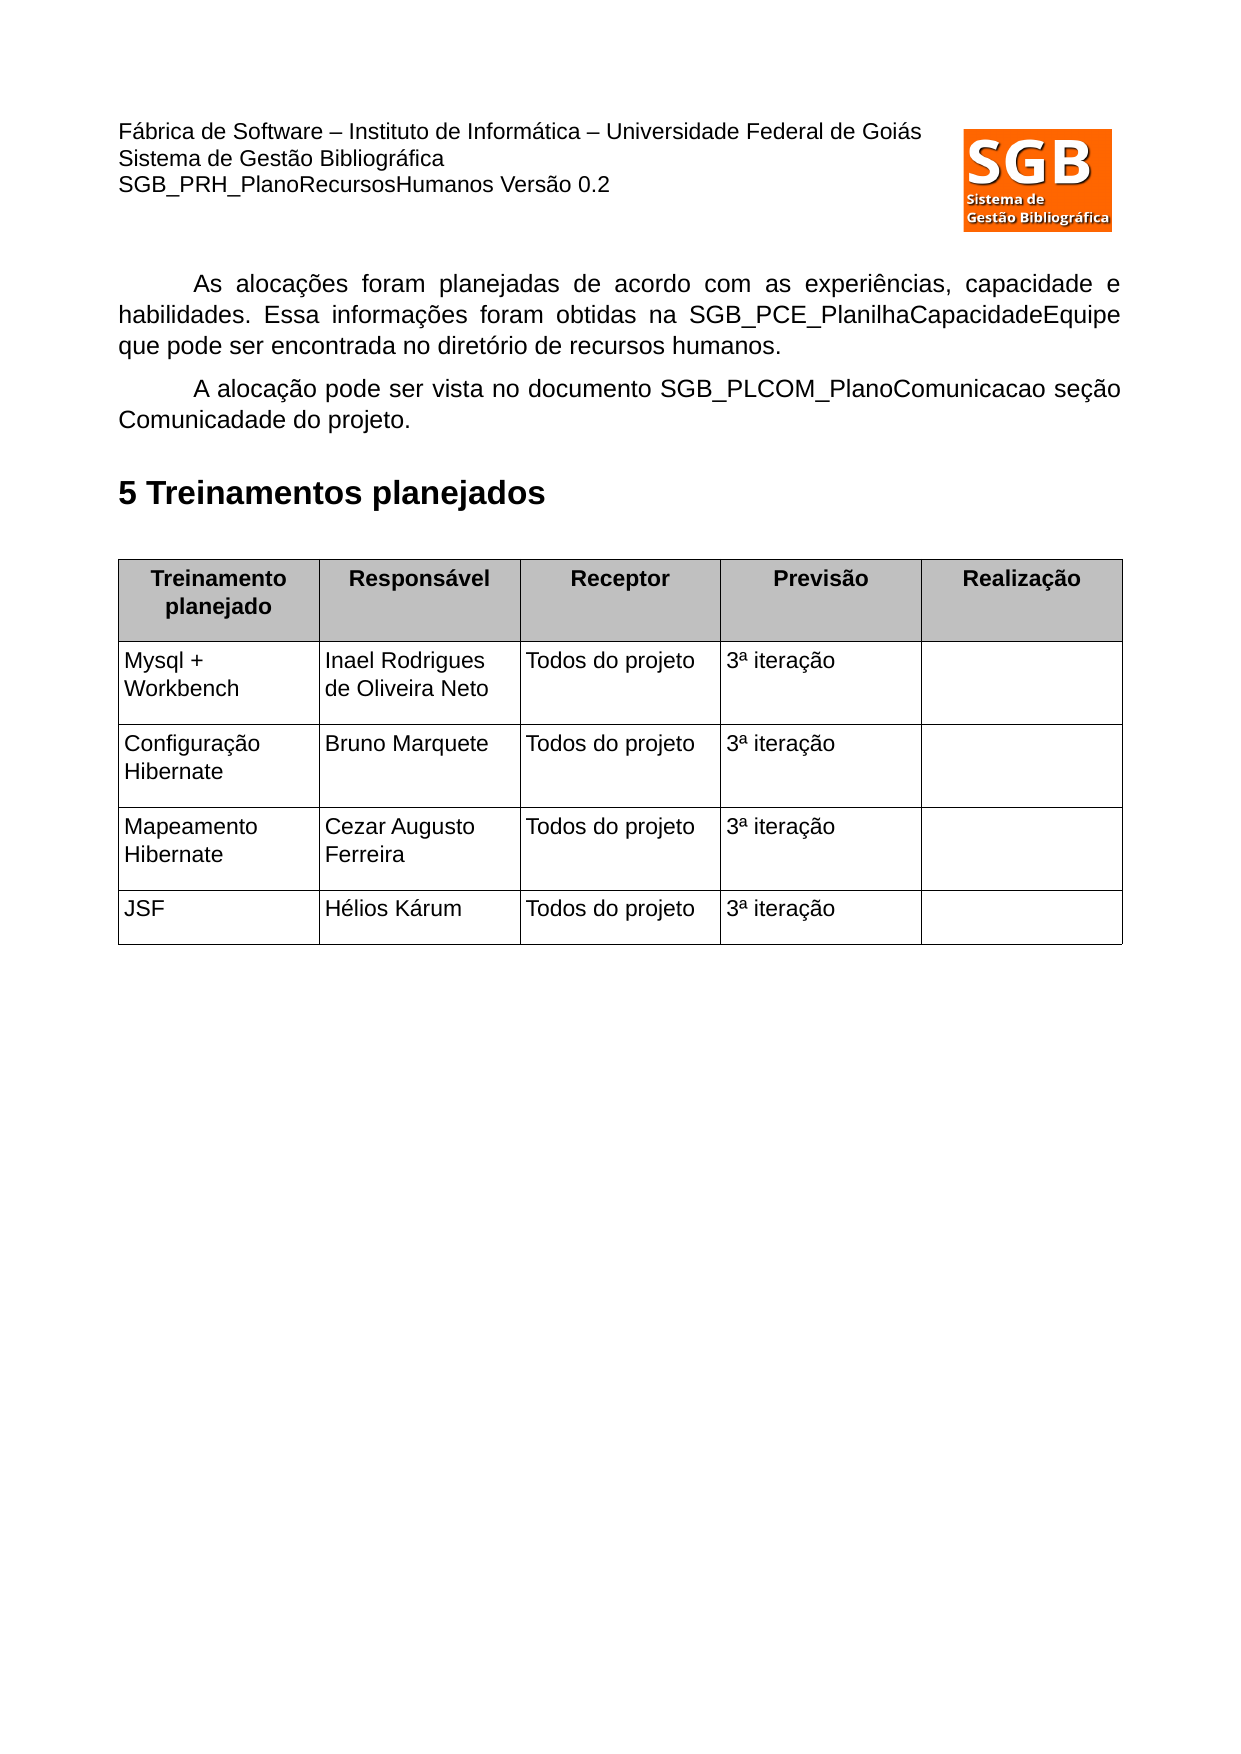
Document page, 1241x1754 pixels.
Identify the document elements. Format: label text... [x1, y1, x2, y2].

table_cell Todos do projeto [521, 808, 720, 889]
table_cell 3ª iteração [721, 642, 921, 724]
text A alocação pode ser vista no documento SGB_PLCOM_PlanoComunicacao seção Comunicadade do projeto. [118, 374, 1122, 433]
table_header Responsável [320, 560, 520, 641]
table_cell [922, 725, 1122, 807]
table_cell 3ª iteração [721, 808, 921, 889]
table_header Realização [922, 560, 1122, 641]
table_cell 3ª iteração [721, 725, 921, 807]
text As alocações foram planejadas de acordo com as experiências, capacidade e habilidades. Essa informações foram obtidas na SGB_PCE_PlanilhaCapacidadeEquipe que pode ser encontrada no diretório de recursos humanos. [118, 269, 1122, 359]
subtitle 5 Treinamentos planejados [118, 473, 1122, 511]
table_header Previsão [721, 560, 921, 641]
table_cell Cezar Augusto Ferreira [320, 808, 520, 889]
picture [963, 129, 1112, 232]
table_cell Todos do projeto [521, 891, 720, 944]
table_cell Hélios Kárum [320, 891, 520, 944]
table_cell Inael Rodrigues de Oliveira Neto [320, 642, 520, 724]
table_header Receptor [521, 560, 720, 641]
table_cell Todos do projeto [521, 725, 720, 807]
table_cell Configuração Hibernate [119, 725, 319, 807]
table_cell [922, 642, 1122, 724]
table_cell JSF [119, 891, 319, 944]
table_cell 3ª iteração [721, 891, 921, 944]
table_cell Bruno Marquete [320, 725, 520, 807]
table_cell Todos do projeto [521, 642, 720, 724]
table_cell [922, 808, 1122, 889]
table_cell Mysql + Workbench [119, 642, 319, 724]
table_cell [922, 891, 1122, 944]
table_cell Mapeamento Hibernate [119, 808, 319, 889]
table_header Treinamento planejado [119, 560, 319, 641]
